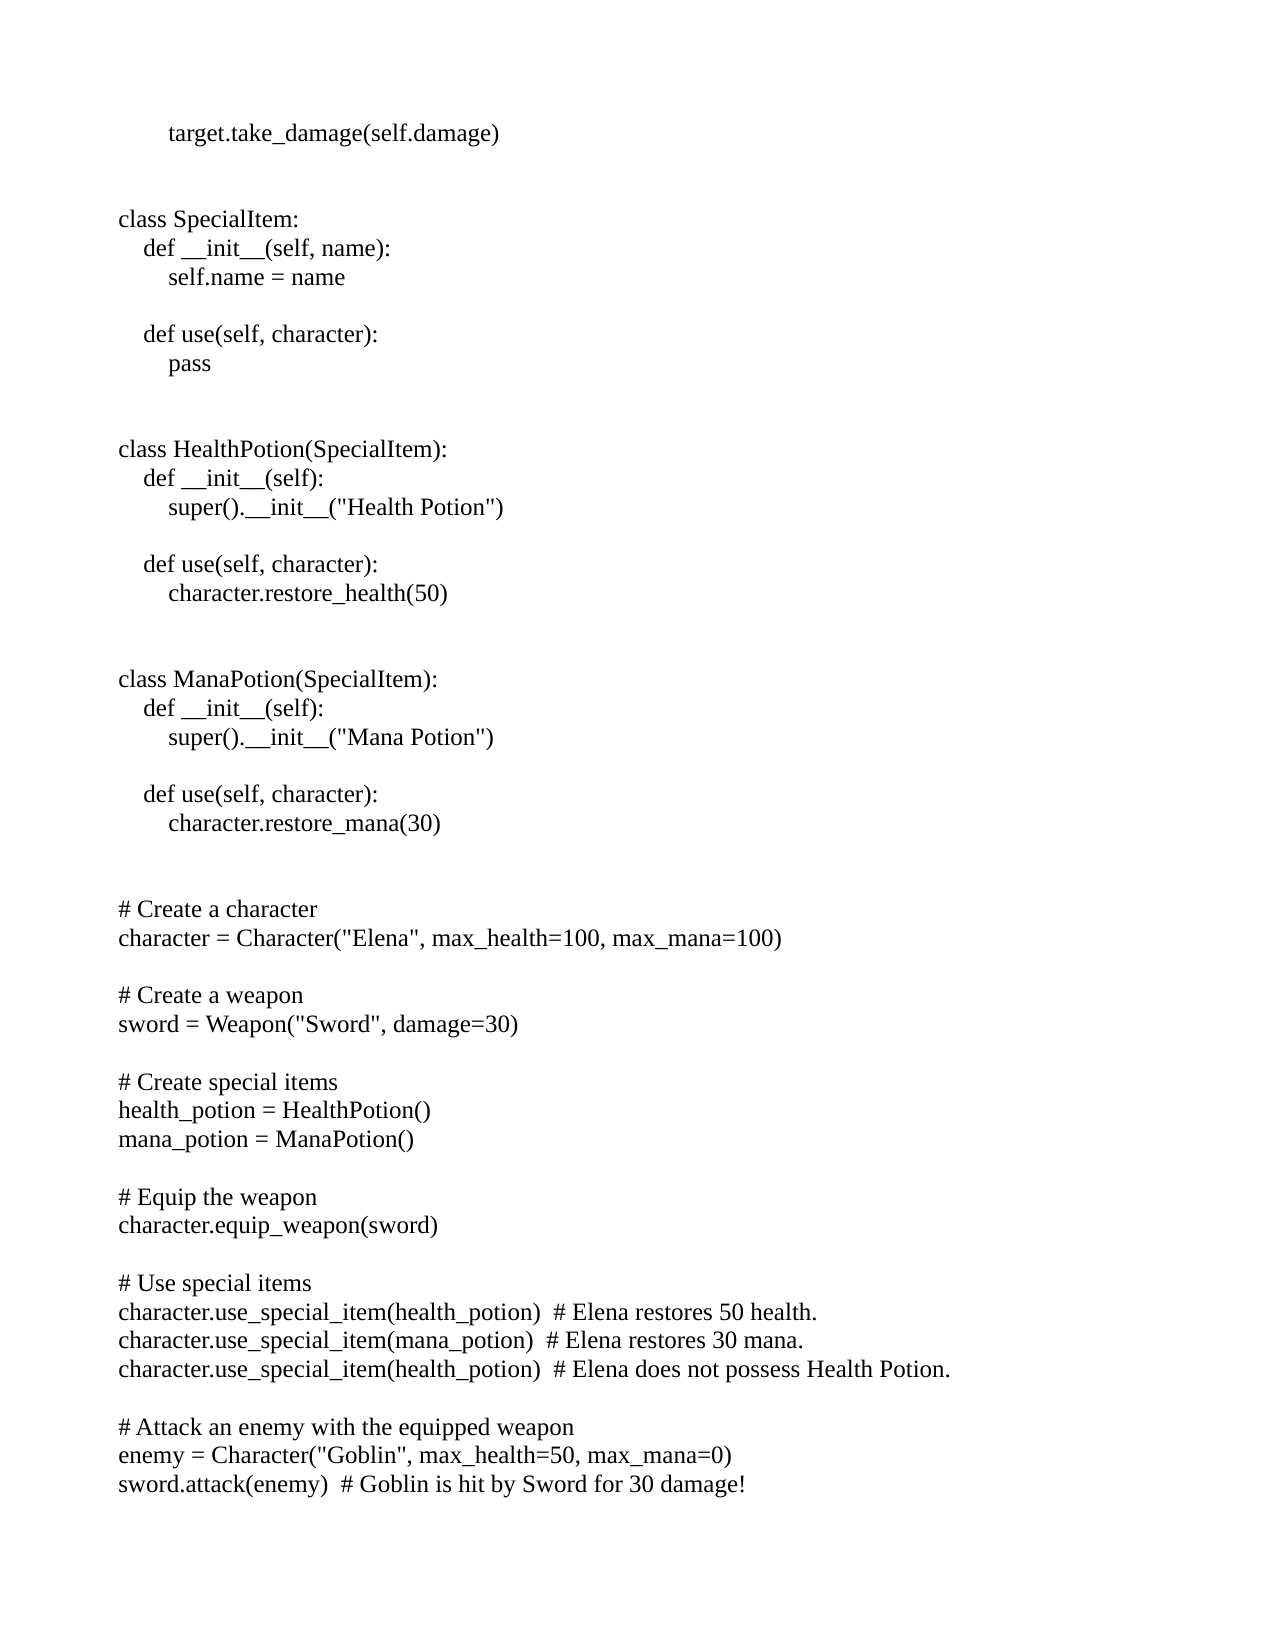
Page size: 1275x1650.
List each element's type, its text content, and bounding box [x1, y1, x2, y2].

text character = Character("Elena", max_health=100, max_mana=100) [118, 923, 1157, 952]
text def __init__(self): [118, 463, 1157, 492]
text # Use special items [118, 1268, 1157, 1297]
text enemy = Character("Goblin", max_health=50, max_mana=0) [118, 1441, 1157, 1469]
text character.restore_mana(30) [118, 808, 1157, 837]
text def use(self, character): [118, 549, 1157, 578]
text character.equip_weapon(sword) [118, 1211, 1157, 1239]
text class ManaPotion(SpecialItem): [118, 664, 1157, 693]
text super().__init__("Mana Potion") [118, 722, 1157, 751]
text sword.attack(enemy) # Goblin is hit by Sword for 30 damage! [118, 1469, 1157, 1498]
text def use(self, character): [118, 779, 1157, 808]
text def __init__(self): [118, 693, 1157, 722]
text pass [118, 348, 1157, 377]
text health_potion = HealthPotion() [118, 1096, 1157, 1124]
text character.restore_health(50) [118, 578, 1157, 607]
text def __init__(self, name): [118, 233, 1157, 262]
text # Create a character [118, 894, 1157, 923]
text class SpecialItem: [118, 204, 1157, 233]
text # Create special items [118, 1067, 1157, 1096]
text super().__init__("Health Potion") [118, 492, 1157, 521]
text sword = Weapon("Sword", damage=30) [118, 1009, 1157, 1038]
text def use(self, character): [118, 319, 1157, 348]
text character.use_special_item(health_potion) # Elena does not possess Health Potion. [118, 1354, 1157, 1383]
text self.name = name [118, 262, 1157, 291]
text class HealthPotion(SpecialItem): [118, 434, 1157, 463]
text character.use_special_item(mana_potion) # Elena restores 30 mana. [118, 1326, 1157, 1354]
text target.take_damage(self.damage) [118, 118, 1157, 147]
text # Create a weapon [118, 981, 1157, 1009]
text mana_potion = ManaPotion() [118, 1124, 1157, 1153]
text # Equip the weapon [118, 1182, 1157, 1211]
text character.use_special_item(health_potion) # Elena restores 50 health. [118, 1297, 1157, 1326]
text # Attack an enemy with the equipped weapon [118, 1412, 1157, 1441]
